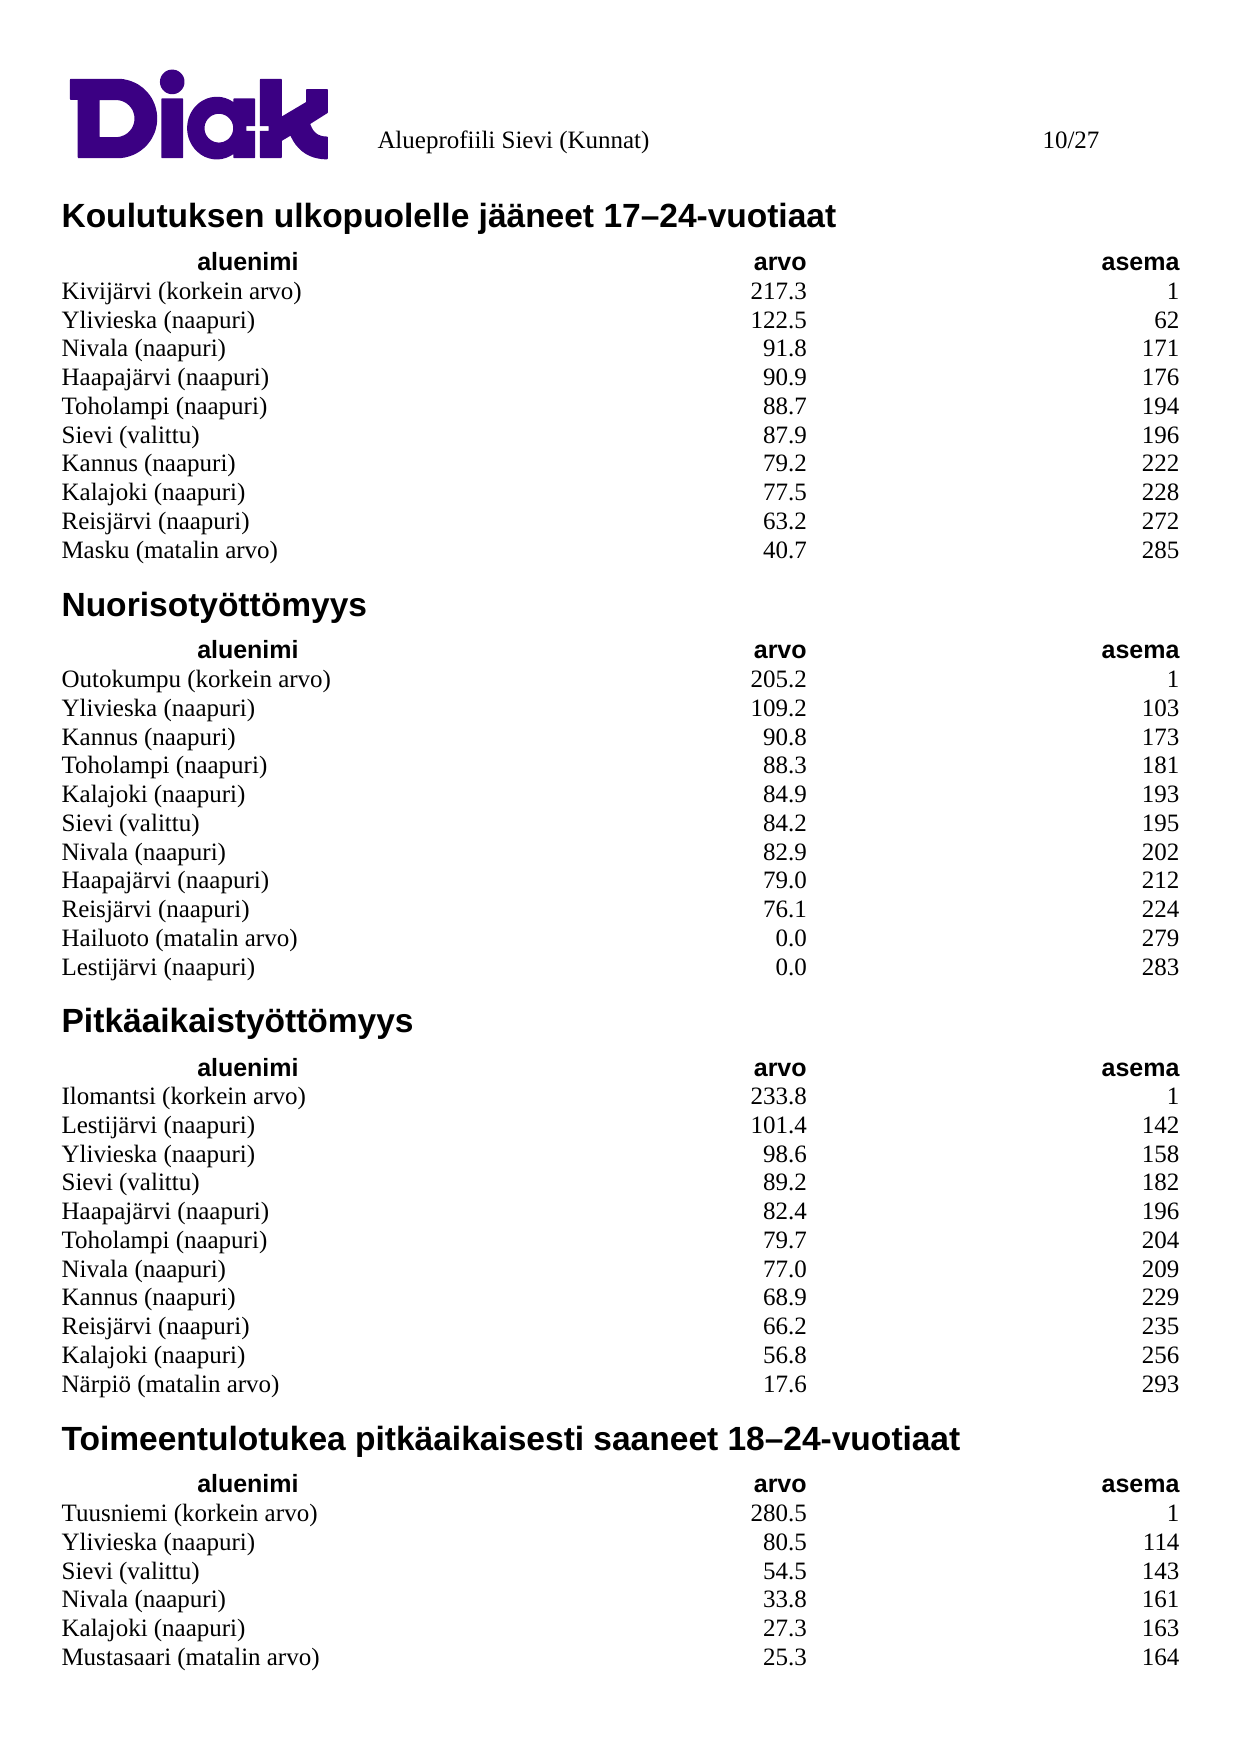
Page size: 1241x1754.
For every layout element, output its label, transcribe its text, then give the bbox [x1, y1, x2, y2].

table_cell Kannus (naapuri) [61, 1283, 434, 1311]
table_cell Sievi (valittu) [61, 1168, 434, 1196]
table_cell 89.2 [434, 1168, 806, 1196]
table_cell Kalajoki (naapuri) [61, 1340, 434, 1369]
table_cell Sievi (valittu) [61, 808, 434, 837]
table_cell 196 [806, 420, 1179, 448]
table_cell 279 [806, 923, 1179, 952]
table_cell 205.2 [434, 664, 806, 693]
table_cell 82.9 [434, 837, 806, 866]
table_cell Toholampi (naapuri) [61, 751, 434, 779]
table_cell 66.2 [434, 1311, 806, 1340]
table_cell 27.3 [434, 1613, 806, 1642]
table_cell 182 [806, 1168, 1179, 1196]
table_cell 90.8 [434, 722, 806, 751]
table_cell Tuusniemi (korkein arvo) [61, 1498, 434, 1527]
subtitle Koulutuksen ulkopuolelle jääneet 17–24-vuotiaat [61, 196, 1179, 235]
table_cell Haapajärvi (naapuri) [61, 362, 434, 391]
table_cell 84.9 [434, 779, 806, 808]
table_cell 77.5 [434, 477, 806, 506]
table_cell 193 [806, 779, 1179, 808]
table_cell 195 [806, 808, 1179, 837]
table_cell 54.5 [434, 1556, 806, 1584]
table_cell 143 [806, 1556, 1179, 1584]
subtitle Toimeentulotukea pitkäaikaisesti saaneet 18–24-vuotiaat [61, 1418, 1179, 1457]
table_cell 283 [806, 952, 1179, 981]
table_header asema [806, 1053, 1179, 1081]
table_cell 204 [806, 1225, 1179, 1254]
table_cell 40.7 [434, 535, 806, 563]
table_cell 164 [806, 1642, 1179, 1671]
table_header arvo [434, 1470, 806, 1498]
table_header aluenimi [61, 636, 434, 664]
table_cell Kalajoki (naapuri) [61, 779, 434, 808]
table_cell 233.8 [434, 1081, 806, 1110]
table_cell 101.4 [434, 1110, 806, 1139]
table_cell 88.7 [434, 391, 806, 420]
table_cell 88.3 [434, 751, 806, 779]
table_cell 256 [806, 1340, 1179, 1369]
table_cell 196 [806, 1196, 1179, 1225]
table_cell 272 [806, 506, 1179, 535]
table_cell Outokumpu (korkein arvo) [61, 664, 434, 693]
table_header aluenimi [61, 247, 434, 276]
table_cell Ylivieska (naapuri) [61, 305, 434, 333]
table_cell 77.0 [434, 1254, 806, 1282]
table_cell Närpiö (matalin arvo) [61, 1369, 434, 1397]
table_cell Ilomantsi (korkein arvo) [61, 1081, 434, 1110]
table_cell 79.0 [434, 866, 806, 894]
table_cell Reisjärvi (naapuri) [61, 894, 434, 923]
table_cell Hailuoto (matalin arvo) [61, 923, 434, 952]
table_cell 87.9 [434, 420, 806, 448]
table_cell 217.3 [434, 276, 806, 305]
table_cell 80.5 [434, 1527, 806, 1556]
table_cell Kannus (naapuri) [61, 449, 434, 477]
table_cell 0.0 [434, 952, 806, 981]
table_cell 17.6 [434, 1369, 806, 1397]
table_cell Masku (matalin arvo) [61, 535, 434, 563]
table_cell 161 [806, 1585, 1179, 1613]
table_cell Ylivieska (naapuri) [61, 1527, 434, 1556]
table_cell 285 [806, 535, 1179, 563]
table_cell 103 [806, 693, 1179, 722]
table_cell 91.8 [434, 334, 806, 362]
table_cell 280.5 [434, 1498, 806, 1527]
table_cell Nivala (naapuri) [61, 837, 434, 866]
table_cell 0.0 [434, 923, 806, 952]
table_cell Nivala (naapuri) [61, 334, 434, 362]
table_header arvo [434, 247, 806, 276]
table_cell 228 [806, 477, 1179, 506]
table_cell 79.7 [434, 1225, 806, 1254]
table_cell Ylivieska (naapuri) [61, 693, 434, 722]
table_cell Sievi (valittu) [61, 1556, 434, 1584]
table_cell 25.3 [434, 1642, 806, 1671]
table_cell 63.2 [434, 506, 806, 535]
table_cell Haapajärvi (naapuri) [61, 1196, 434, 1225]
table_cell 194 [806, 391, 1179, 420]
table_cell 82.4 [434, 1196, 806, 1225]
table_cell 79.2 [434, 449, 806, 477]
table_cell 142 [806, 1110, 1179, 1139]
table_cell Kalajoki (naapuri) [61, 477, 434, 506]
table_cell 1 [806, 276, 1179, 305]
table_cell 68.9 [434, 1283, 806, 1311]
table_cell 76.1 [434, 894, 806, 923]
table_cell Nivala (naapuri) [61, 1585, 434, 1613]
table_header aluenimi [61, 1470, 434, 1498]
table_cell Kalajoki (naapuri) [61, 1613, 434, 1642]
table_cell 209 [806, 1254, 1179, 1282]
table_cell 1 [806, 664, 1179, 693]
table_cell 114 [806, 1527, 1179, 1556]
table_cell Reisjärvi (naapuri) [61, 1311, 434, 1340]
table_cell 181 [806, 751, 1179, 779]
table_cell 98.6 [434, 1139, 806, 1167]
table_cell 212 [806, 866, 1179, 894]
table_header arvo [434, 636, 806, 664]
table_cell Kivijärvi (korkein arvo) [61, 276, 434, 305]
table_cell Reisjärvi (naapuri) [61, 506, 434, 535]
table_cell Haapajärvi (naapuri) [61, 866, 434, 894]
table_cell 33.8 [434, 1585, 806, 1613]
table_cell 158 [806, 1139, 1179, 1167]
table_cell 122.5 [434, 305, 806, 333]
table_header aluenimi [61, 1053, 434, 1081]
table_cell 293 [806, 1369, 1179, 1397]
table_cell Lestijärvi (naapuri) [61, 1110, 434, 1139]
table_cell 229 [806, 1283, 1179, 1311]
table_cell 109.2 [434, 693, 806, 722]
table_cell Mustasaari (matalin arvo) [61, 1642, 434, 1671]
table_cell Lestijärvi (naapuri) [61, 952, 434, 981]
table_header arvo [434, 1053, 806, 1081]
table_cell Toholampi (naapuri) [61, 1225, 434, 1254]
table_cell 202 [806, 837, 1179, 866]
table_cell Ylivieska (naapuri) [61, 1139, 434, 1167]
table_header asema [806, 247, 1179, 276]
table_cell 163 [806, 1613, 1179, 1642]
table_header asema [806, 1470, 1179, 1498]
table_cell 56.8 [434, 1340, 806, 1369]
table_cell Kannus (naapuri) [61, 722, 434, 751]
table_cell Toholampi (naapuri) [61, 391, 434, 420]
table_header asema [806, 636, 1179, 664]
table_cell 90.9 [434, 362, 806, 391]
table_cell 1 [806, 1498, 1179, 1527]
table_cell Nivala (naapuri) [61, 1254, 434, 1282]
table_cell 171 [806, 334, 1179, 362]
subtitle Pitkäaikaistyöttömyys [61, 1001, 1179, 1040]
table_cell 176 [806, 362, 1179, 391]
subtitle Nuorisotyöttömyys [61, 584, 1179, 623]
table_cell 84.2 [434, 808, 806, 837]
table_cell 235 [806, 1311, 1179, 1340]
table_cell 62 [806, 305, 1179, 333]
table_cell 173 [806, 722, 1179, 751]
table_cell Sievi (valittu) [61, 420, 434, 448]
table_cell 1 [806, 1081, 1179, 1110]
table_cell 222 [806, 449, 1179, 477]
table_cell 224 [806, 894, 1179, 923]
